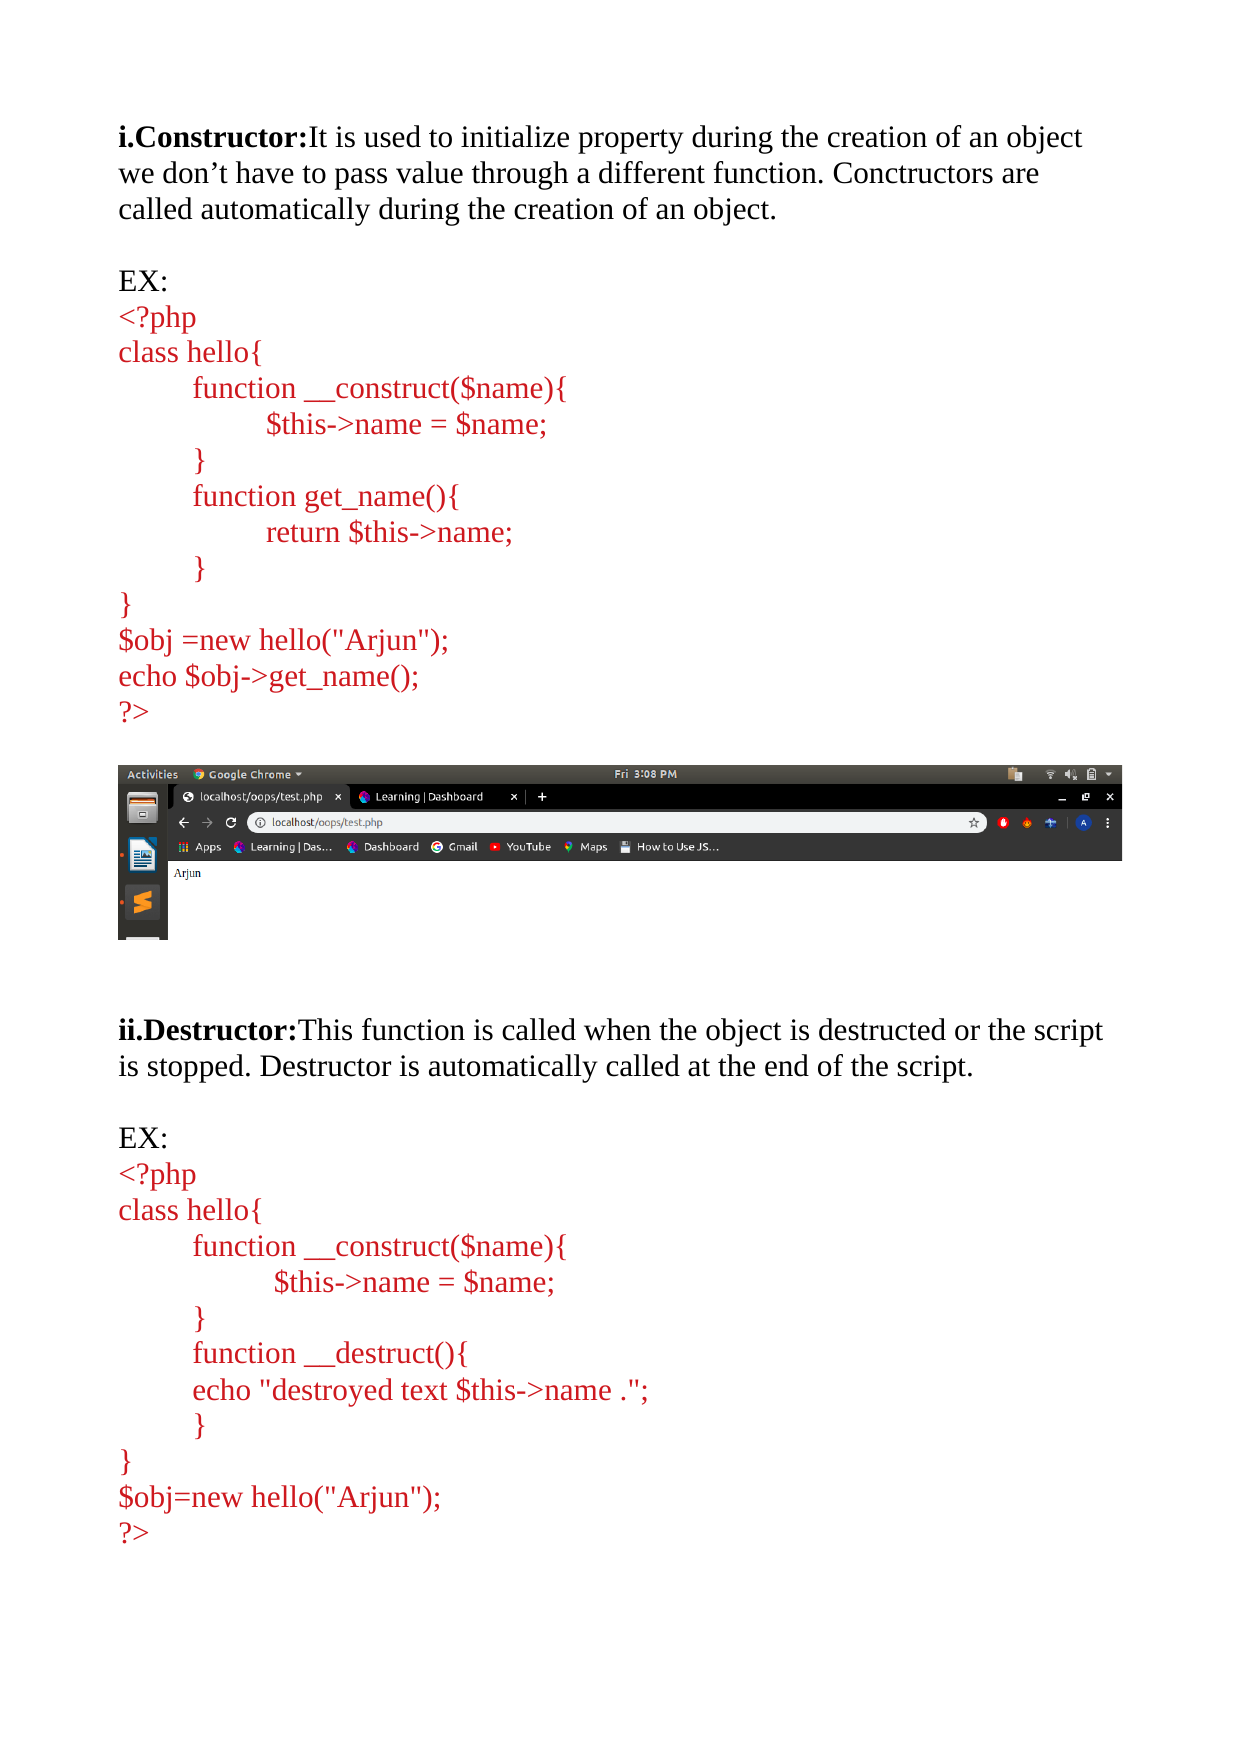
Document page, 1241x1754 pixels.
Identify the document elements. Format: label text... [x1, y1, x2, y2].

text class hello{ [118, 334, 1122, 370]
text ?> [118, 693, 1122, 729]
text ii.Destructor:This function is called when the object is destructed or the script is stopped. Destructor is automatically called at the end of the script. [118, 1011, 1122, 1083]
text } [118, 549, 1122, 585]
text ?> [118, 1514, 1122, 1550]
text function __construct($name){ [118, 370, 1122, 406]
text <?php [118, 298, 1122, 334]
text i.Constructor:It is used to initialize property during the creation of an object we don’t have to pass value through a different function. Conctructors are called automatically during the creation of an object. [118, 118, 1122, 226]
text echo "destroyed text $this->name ."; [118, 1371, 1122, 1407]
text EX: [118, 1119, 1122, 1155]
text $this->name = $name; [118, 1263, 1122, 1299]
text EX: [118, 262, 1122, 298]
text } [118, 1407, 1122, 1443]
text function __destruct(){ [118, 1335, 1122, 1371]
text } [118, 1299, 1122, 1335]
text $this->name = $name; [118, 406, 1122, 442]
text return $this->name; [118, 513, 1122, 549]
text } [118, 442, 1122, 477]
text <?php [118, 1155, 1122, 1191]
text echo $obj->get_name(); [118, 657, 1122, 693]
text } [118, 1443, 1122, 1478]
text class hello{ [118, 1191, 1122, 1227]
text $obj =new hello("Arjun"); [118, 621, 1122, 657]
text function __construct($name){ [118, 1227, 1122, 1263]
text function get_name(){ [118, 477, 1122, 513]
text $obj=new hello("Arjun"); [118, 1478, 1122, 1514]
text } [118, 585, 1122, 621]
